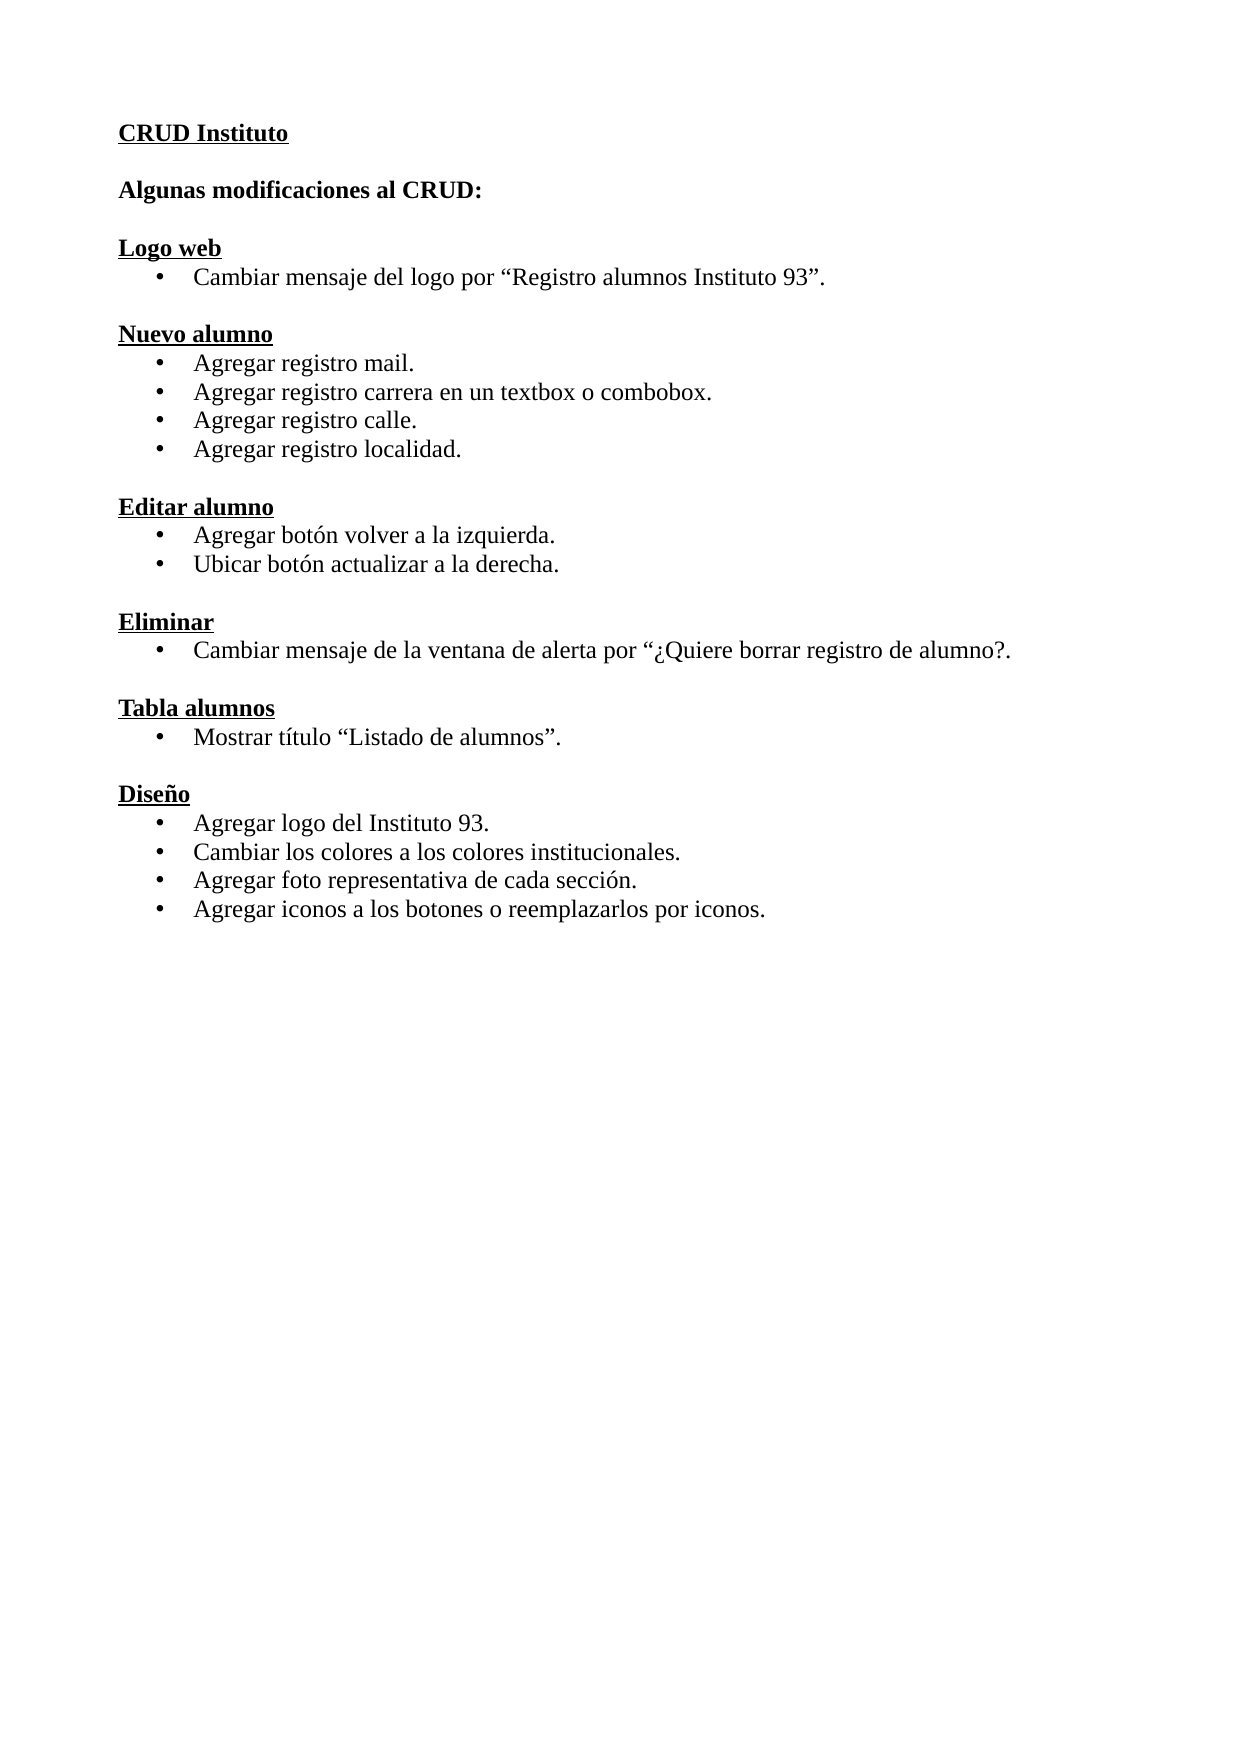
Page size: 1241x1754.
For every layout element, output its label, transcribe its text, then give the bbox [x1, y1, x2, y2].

list Agregar logo del Instituto 93. [156, 808, 1122, 837]
text Diseño [118, 779, 1122, 808]
text CRUD Instituto [118, 118, 1122, 147]
text Editar alumno [118, 492, 1122, 521]
list Agregar registro carrera en un textbox o combobox. [156, 377, 1122, 406]
text Algunas modificaciones al CRUD: [118, 176, 1122, 204]
list Agregar registro mail. [156, 348, 1122, 377]
list Cambiar mensaje de la ventana de alerta por “¿Quiere borrar registro de alumno?. [156, 636, 1122, 664]
list Cambiar mensaje del logo por “Registro alumnos Instituto 93”. [156, 262, 1122, 291]
list Ubicar botón actualizar a la derecha. [156, 549, 1122, 578]
list Agregar registro calle. [156, 406, 1122, 434]
text Nuevo alumno [118, 319, 1122, 348]
list Agregar iconos a los botones o reemplazarlos por iconos. [156, 894, 1122, 923]
list Agregar foto representativa de cada sección. [156, 866, 1122, 894]
list Agregar registro localidad. [156, 434, 1122, 463]
text Logo web [118, 233, 1122, 262]
list Cambiar los colores a los colores institucionales. [156, 837, 1122, 866]
list Agregar botón volver a la izquierda. [156, 521, 1122, 549]
text Eliminar [118, 607, 1122, 636]
text Tabla alumnos [118, 693, 1122, 722]
list Mostrar título “Listado de alumnos”. [156, 722, 1122, 751]
